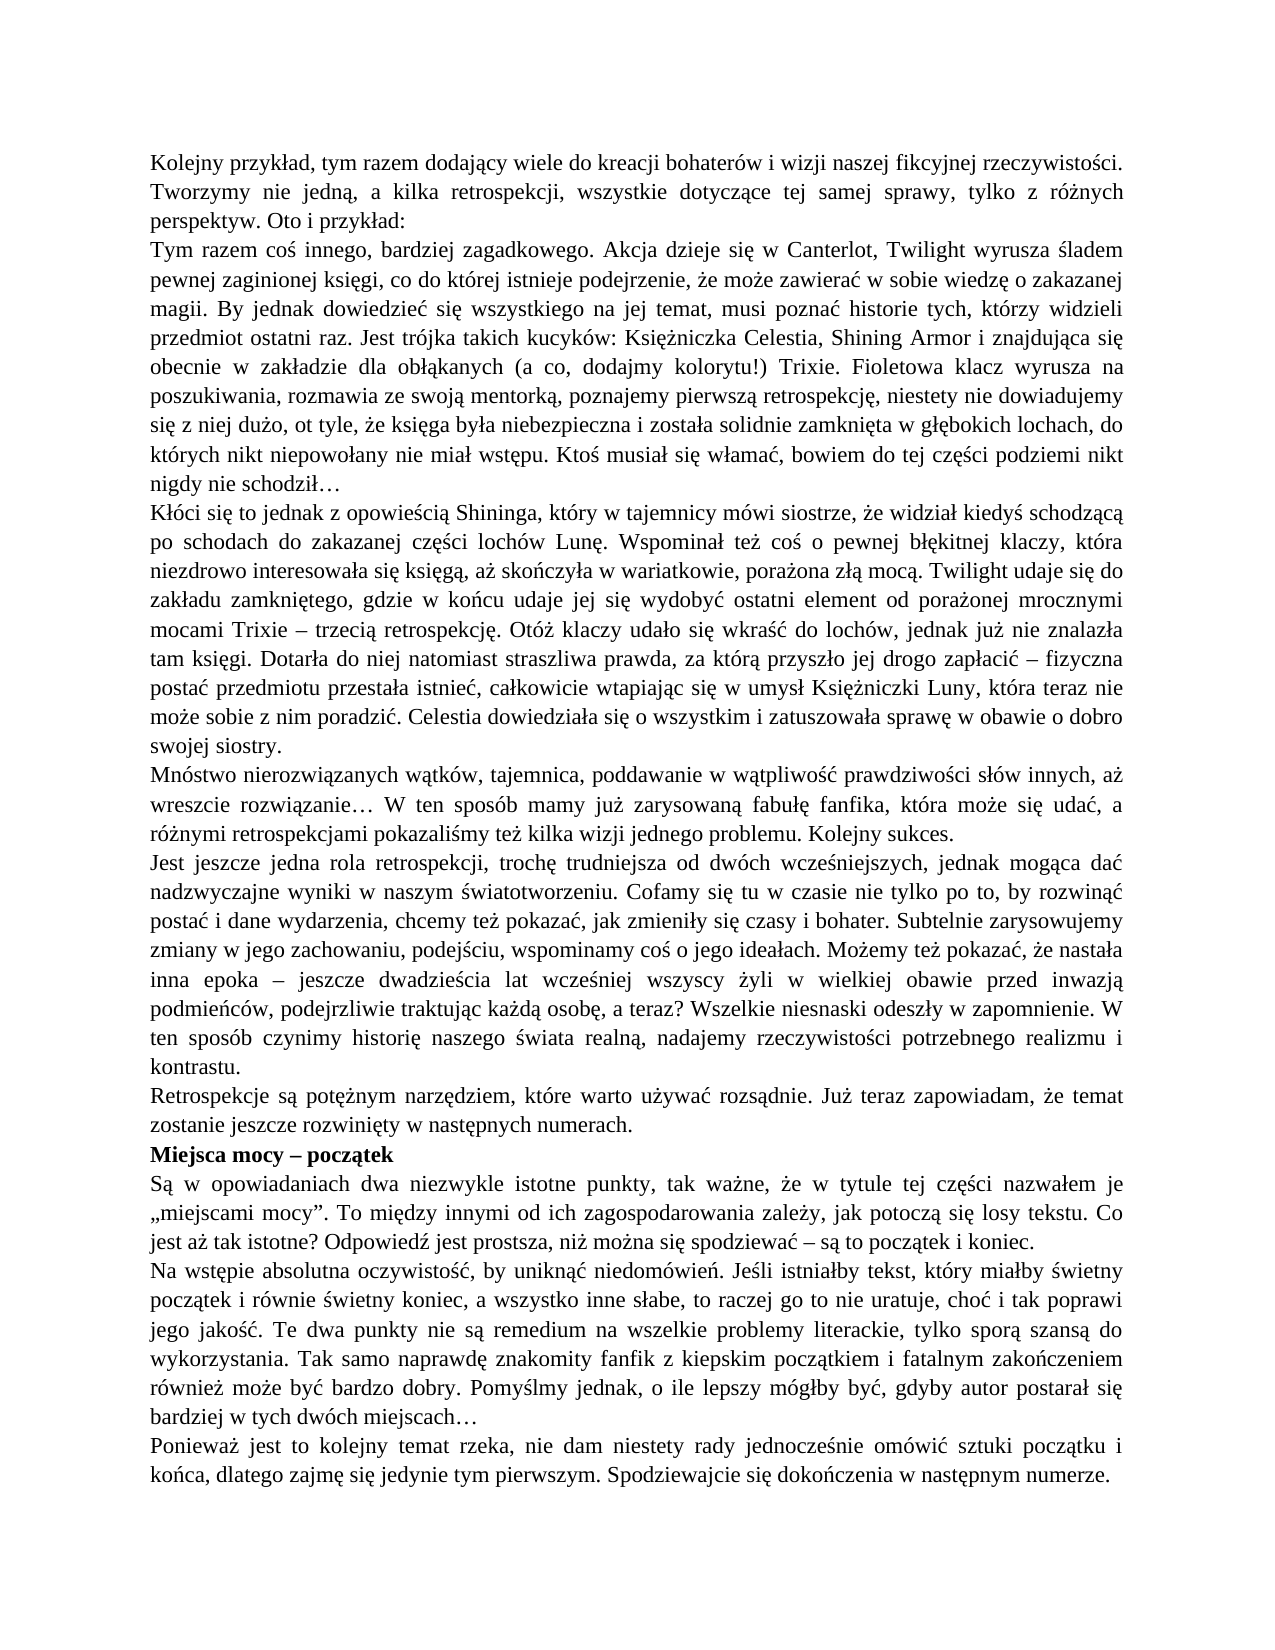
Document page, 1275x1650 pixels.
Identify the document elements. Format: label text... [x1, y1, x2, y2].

text Miejsca mocy – początek [150, 1142, 1125, 1167]
text Są w opowiadaniach dwa niezwykle istotne punkty, tak ważne, że w tytule tej części nazwałem je „miejscami mocy”. To między innymi od ich zagospodarowania zależy, jak potoczą się losy tekstu. Co jest aż tak istotne? Odpowiedź jest prostsza, niż można się spodziewać – są to początek i koniec. [150, 1171, 1125, 1254]
text Ponieważ jest to kolejny temat rzeka, nie dam niestety rady jednocześnie omówić sztuki początku i końca, dlatego zajmę się jedynie tym pierwszym. Spodziewajcie się dokończenia w następnym numerze. [150, 1433, 1125, 1488]
text Kłóci się to jednak z opowieścią Shininga, który w tajemnicy mówi siostrze, że widział kiedyś schodzącą po schodach do zakazanej części lochów Lunę. Wspominał też coś o pewnej błękitnej klaczy, która niezdrowo interesowała się księgą, aż skończyła w wariatkowie, porażona złą mocą. Twilight udaje się do zakładu zamkniętego, gdzie w końcu udaje jej się wydobyć ostatni element od porażonej mrocznymi mocami Trixie – trzecią retrospekcję. Otóż klaczy udało się wkraść do lochów, jednak już nie znalazła tam księgi. Dotarła do niej natomiast straszliwa prawda, za którą przyszło jej drogo zapłacić – fizyczna postać przedmiotu przestała istnieć, całkowicie wtapiając się w umysł Księżniczki Luny, która teraz nie może sobie z nim poradzić. Celestia dowiedziała się o wszystkim i zatuszowała sprawę w obawie o dobro swojej siostry. [150, 500, 1125, 759]
text Jest jeszcze jedna rola retrospekcji, trochę trudniejsza od dwóch wcześniejszych, jednak mogąca dać nadzwyczajne wyniki w naszym światotworzeniu. Cofamy się tu w czasie nie tylko po to, by rozwinąć postać i dane wydarzenia, chcemy też pokazać, jak zmieniły się czasy i bohater. Subtelnie zarysowujemy zmiany w jego zachowaniu, podejściu, wspominamy coś o jego ideałach. Możemy też pokazać, że nastała inna epoka – jeszcze dwadzieścia lat wcześniej wszyscy żyli w wielkiej obawie przed inwazją podmieńców, podejrzliwie traktując każdą osobę, a teraz? Wszelkie niesnaski odeszły w zapomnienie. W ten sposób czynimy historię naszego świata realną, nadajemy rzeczywistości potrzebnego realizmu i kontrastu. [150, 850, 1125, 1079]
text Mnóstwo nierozwiązanych wątków, tajemnica, poddawanie w wątpliwość prawdziwości słów innych, aż wreszcie rozwiązanie… W ten sposób mamy już zarysowaną fabułę fanfika, która może się udać, a różnymi retrospekcjami pokazaliśmy też kilka wizji jednego problemu. Kolejny sukces. [150, 762, 1125, 846]
text Na wstępie absolutna oczywistość, by uniknąć niedomówień. Jeśli istniałby tekst, który miałby świetny początek i równie świetny koniec, a wszystko inne słabe, to raczej go to nie uratuje, choć i tak poprawi jego jakość. Te dwa punkty nie są remedium na wszelkie problemy literackie, tylko sporą szansą do wykorzystania. Tak samo naprawdę znakomity fanfik z kiepskim początkiem i fatalnym zakończeniem również może być bardzo dobry. Pomyślmy jednak, o ile lepszy mógłby być, gdyby autor postarał się bardziej w tych dwóch miejscach… [150, 1258, 1125, 1429]
text Kolejny przykład, tym razem dodający wiele do kreacji bohaterów i wizji naszej fikcyjnej rzeczywistości. Tworzymy nie jedną, a kilka retrospekcji, wszystkie dotyczące tej samej sprawy, tylko z różnych perspektyw. Oto i przykład: [150, 150, 1125, 234]
text Tym razem coś innego, bardziej zagadkowego. Akcja dzieje się w Canterlot, Twilight wyrusza śladem pewnej zaginionej księgi, co do której istnieje podejrzenie, że może zawierać w sobie wiedzę o zakazanej magii. By jednak dowiedzieć się wszystkiego na jej temat, musi poznać historie tych, którzy widzieli przedmiot ostatni raz. Jest trójka takich kucyków: Księżniczka Celestia, Shining Armor i znajdująca się obecnie w zakładzie dla obłąkanych (a co, dodajmy kolorytu!) Trixie. Fioletowa klacz wyrusza na poszukiwania, rozmawia ze swoją mentorką, poznajemy pierwszą retrospekcję, niestety nie dowiadujemy się z niej dużo, ot tyle, że księga była niebezpieczna i została solidnie zamknięta w głębokich lochach, do których nikt niepowołany nie miał wstępu. Ktoś musiał się włamać, bowiem do tej części podziemi nikt nigdy nie schodził… [150, 237, 1125, 496]
text Retrospekcje są potężnym narzędziem, które warto używać rozsądnie. Już teraz zapowiadam, że temat zostanie jeszcze rozwinięty w następnych numerach. [150, 1083, 1125, 1138]
